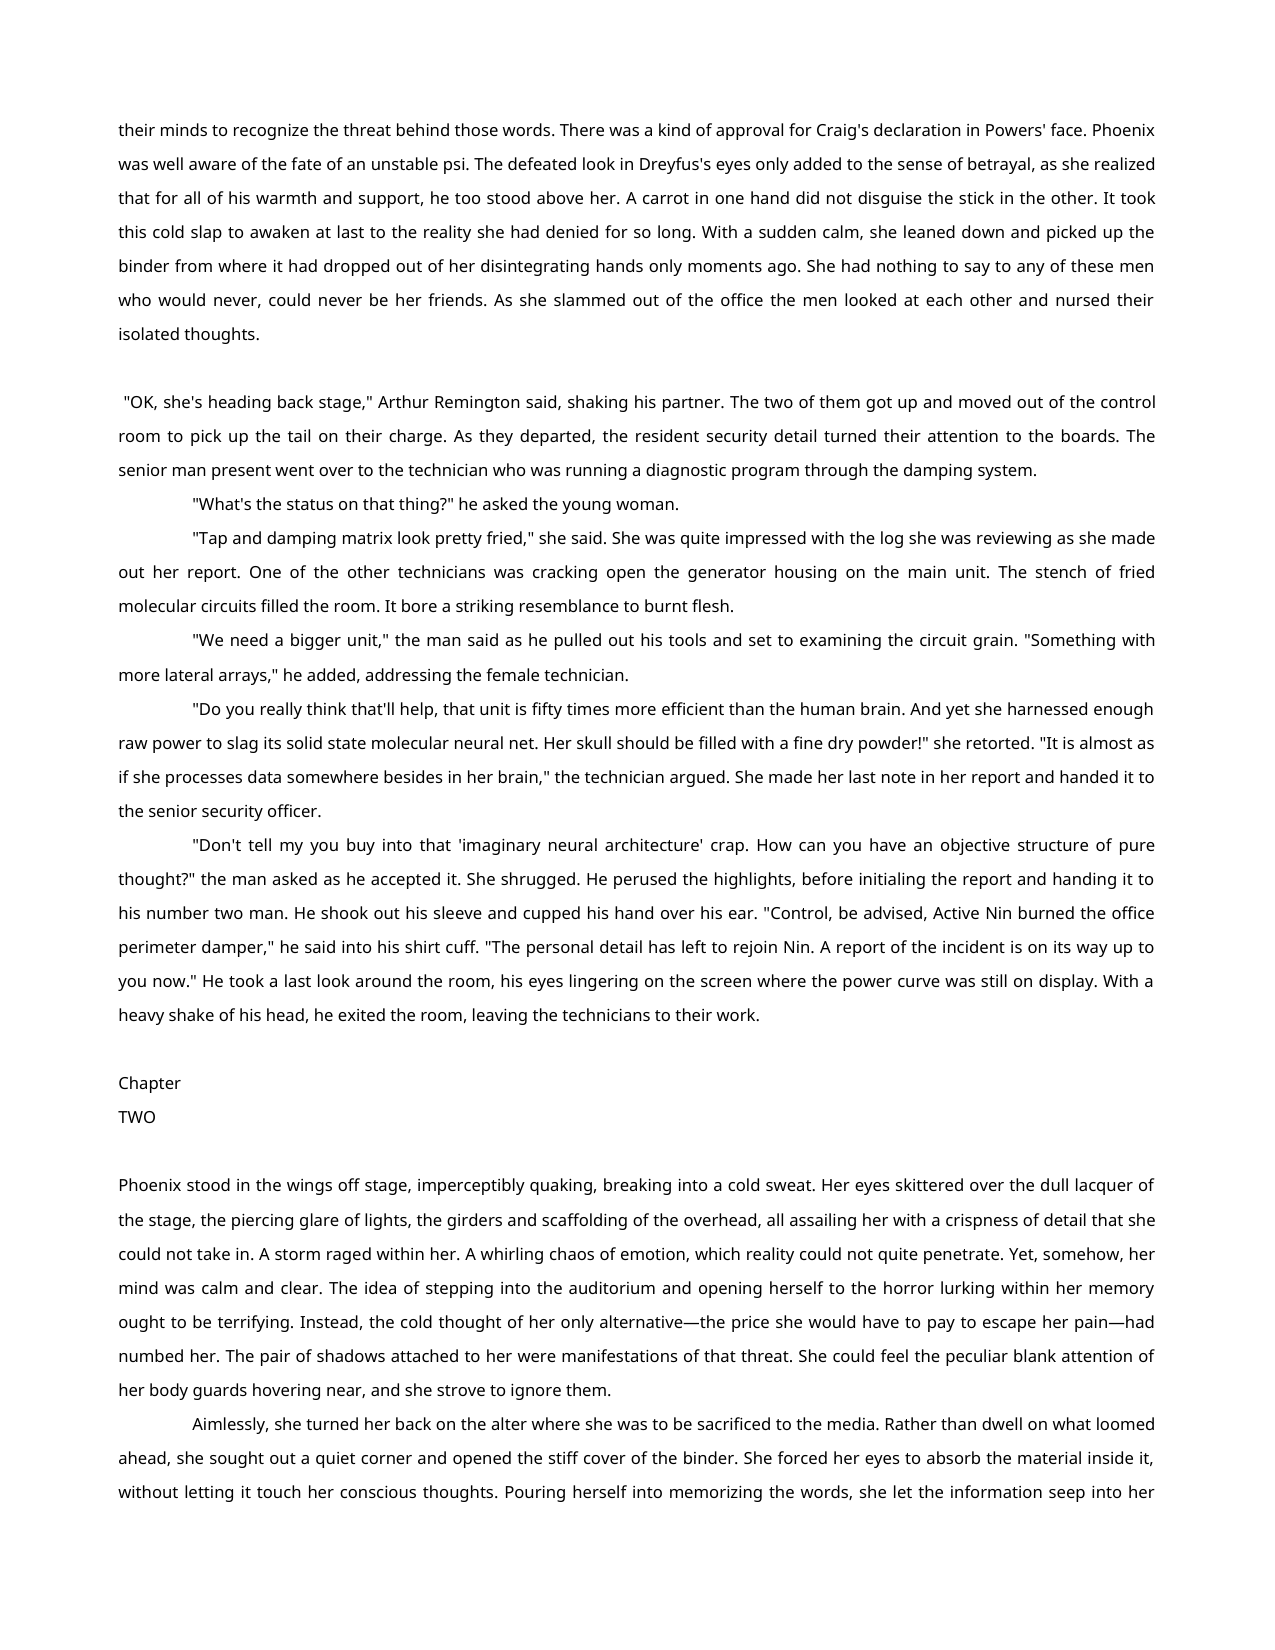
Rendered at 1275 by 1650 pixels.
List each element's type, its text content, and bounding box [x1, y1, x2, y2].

text "We need a bigger unit," the man said as he pulled out his tools and set to examining the circuit grain. "Something with more lateral arrays," he added, addressing the female technician. [118, 629, 1157, 686]
text "Tap and damping matrix look pretty fried," she said. She was quite impressed with the log she was reviewing as she made out her report. One of the other technicians was cracking open the generator housing on the main unit. The stench of fried molecular circuits filled the room. It bore a striking resemblance to burnt flesh. [118, 527, 1157, 618]
text their minds to recognize the threat behind those words. There was a kind of approval for Craig's declaration in Powers' face. Phoenix was well aware of the fate of an unstable psi. The defeated look in Dreyfus's eyes only added to the sense of betrayal, as she realized that for all of his warmth and support, he too stood above her. A carrot in one hand did not disguise the stick in the other. It took this cold slap to awaken at last to the reality she had denied for so long. With a sudden calm, she leaned down and picked up the binder from where it had dropped out of her disintegrating hands only moments ago. She had nothing to say to any of these men who would never, could never be her friends. As she slammed out of the office the men looked at each other and nursed their isolated thoughts. [118, 118, 1157, 345]
text TWO [118, 1106, 1157, 1129]
text Aimlessly, she turned her back on the alter where she was to be sacrificed to the media. Rather than dwell on what loomed ahead, she sought out a quiet corner and opened the stiff cover of the binder. She forced her eyes to absorb the material inside it, without letting it touch her conscious thoughts. Pouring herself into memorizing the words, she let the information seep into her [118, 1412, 1157, 1503]
text "Don't tell my you buy into that 'imaginary neural architecture' crap. How can you have an objective structure of pure thought?" the man asked as he accepted it. She shrugged. He perused the highlights, before initialing the report and handing it to his number two man. He shook out his sleeve and cupped his hand over his ear. "Control, be advised, Active Nin burned the office perimeter damper," he said into his shirt cuff. "The personal detail has left to rejoin Nin. A report of the incident is on its way up to you now." He took a last look around the room, his eyes lingering on the screen where the power curve was still on display. With a heavy shake of his head, he exited the room, leaving the technicians to their work. [118, 833, 1157, 1026]
text Phoenix stood in the wings off stage, imperceptibly quaking, breaking into a cold sweat. Her eyes skittered over the dull lacquer of the stage, the piercing glare of lights, the girders and scaffolding of the overhead, all assailing her with a crispness of detail that she could not take in. A storm raged within her. A whirling chaos of emotion, which reality could not quite penetrate. Yet, somehow, her mind was calm and clear. The idea of stepping into the auditorium and opening herself to the horror lurking within her memory ought to be terrifying. Instead, the cold thought of her only alternative—the price she would have to pay to escape her pain—had numbed her. The pair of shadows attached to her were manifestations of that threat. She could feel the peculiar blank attention of her body guards hovering near, and she strove to ignore them. [118, 1174, 1157, 1401]
text "What's the status on that thing?" he asked the young woman. [118, 493, 1157, 516]
text "OK, she's heading back stage," Arthur Remington said, shaking his partner. The two of them got up and moved out of the control room to pick up the tail on their charge. As they departed, the resident security detail turned their attention to the boards. The senior man present went over to the technician who was running a diagnostic program through the damping system. [118, 391, 1157, 481]
text "Do you really think that'll help, that unit is fifty times more efficient than the human brain. And yet she harnessed enough raw power to slag its solid state molecular neural net. Her skull should be filled with a fine dry powder!" she retorted. "It is almost as if she processes data somewhere besides in her brain," the technician argued. She made her last note in her report and handed it to the senior security officer. [118, 697, 1157, 822]
text Chapter [118, 1072, 1157, 1094]
